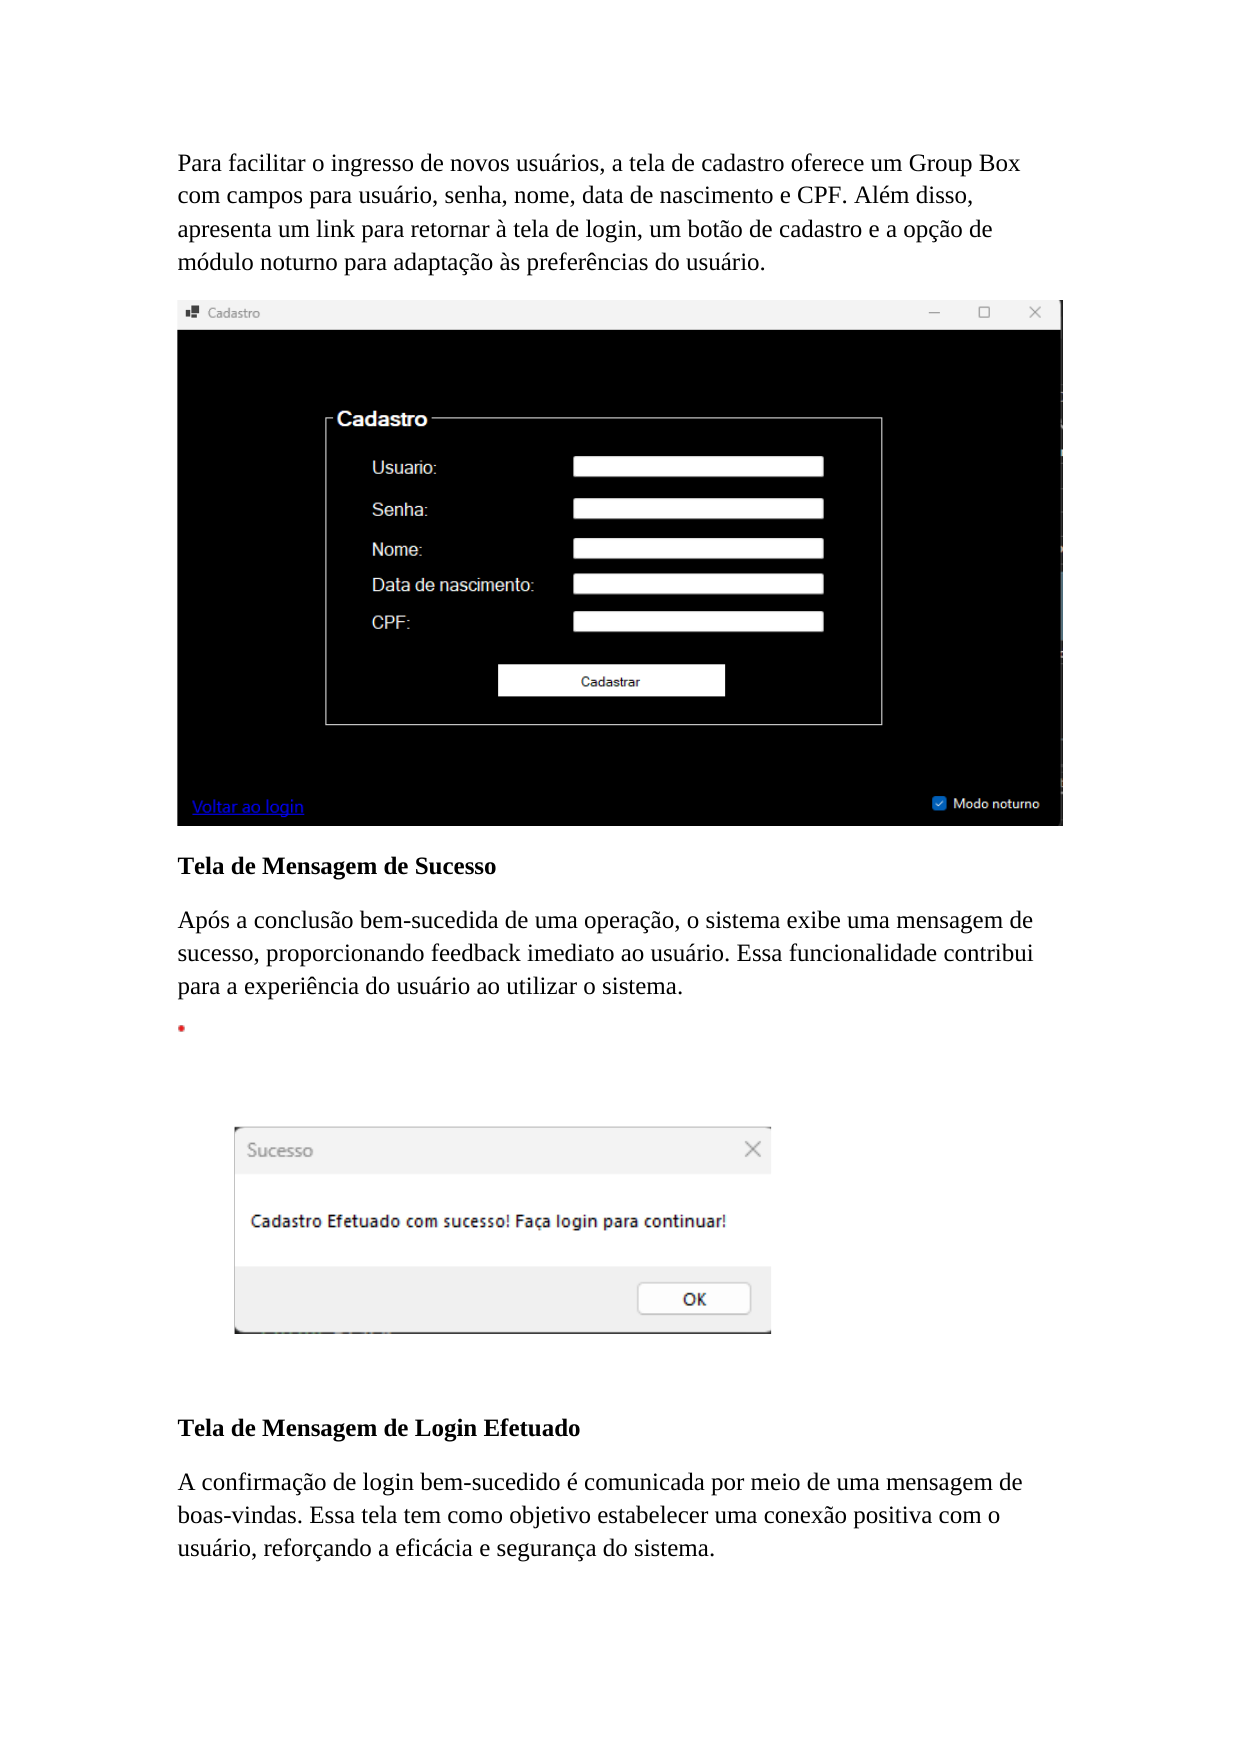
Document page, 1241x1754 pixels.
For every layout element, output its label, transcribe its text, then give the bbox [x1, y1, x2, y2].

text A confirmação de login bem-sucedido é comunicada por meio de uma mensagem de boas-vindas. Essa tela tem como objetivo estabelecer uma conexão positiva com o usuário, reforçando a eficácia e segurança do sistema. [177, 1467, 1063, 1561]
picture [177, 1024, 772, 1334]
text Tela de Mensagem de Login Efetuado [177, 1413, 1063, 1442]
text Tela de Mensagem de Sucesso [177, 851, 1063, 879]
picture [177, 300, 1063, 826]
text Para facilitar o ingresso de novos usuários, a tela de cadastro oferece um Group Box com campos para usuário, senha, nome, data de nascimento e CPF. Além disso, apresenta um link para retornar à tela de login, um botão de cadastro e a opção de módulo noturno para adaptação às preferências do usuário. [177, 148, 1063, 275]
text Após a conclusão bem-sucedida de uma operação, o sistema exibe uma mensagem de sucesso, proporcionando feedback imediato ao usuário. Essa funcionalidade contribui para a experiência do usuário ao utilizar o sistema. [177, 905, 1063, 999]
